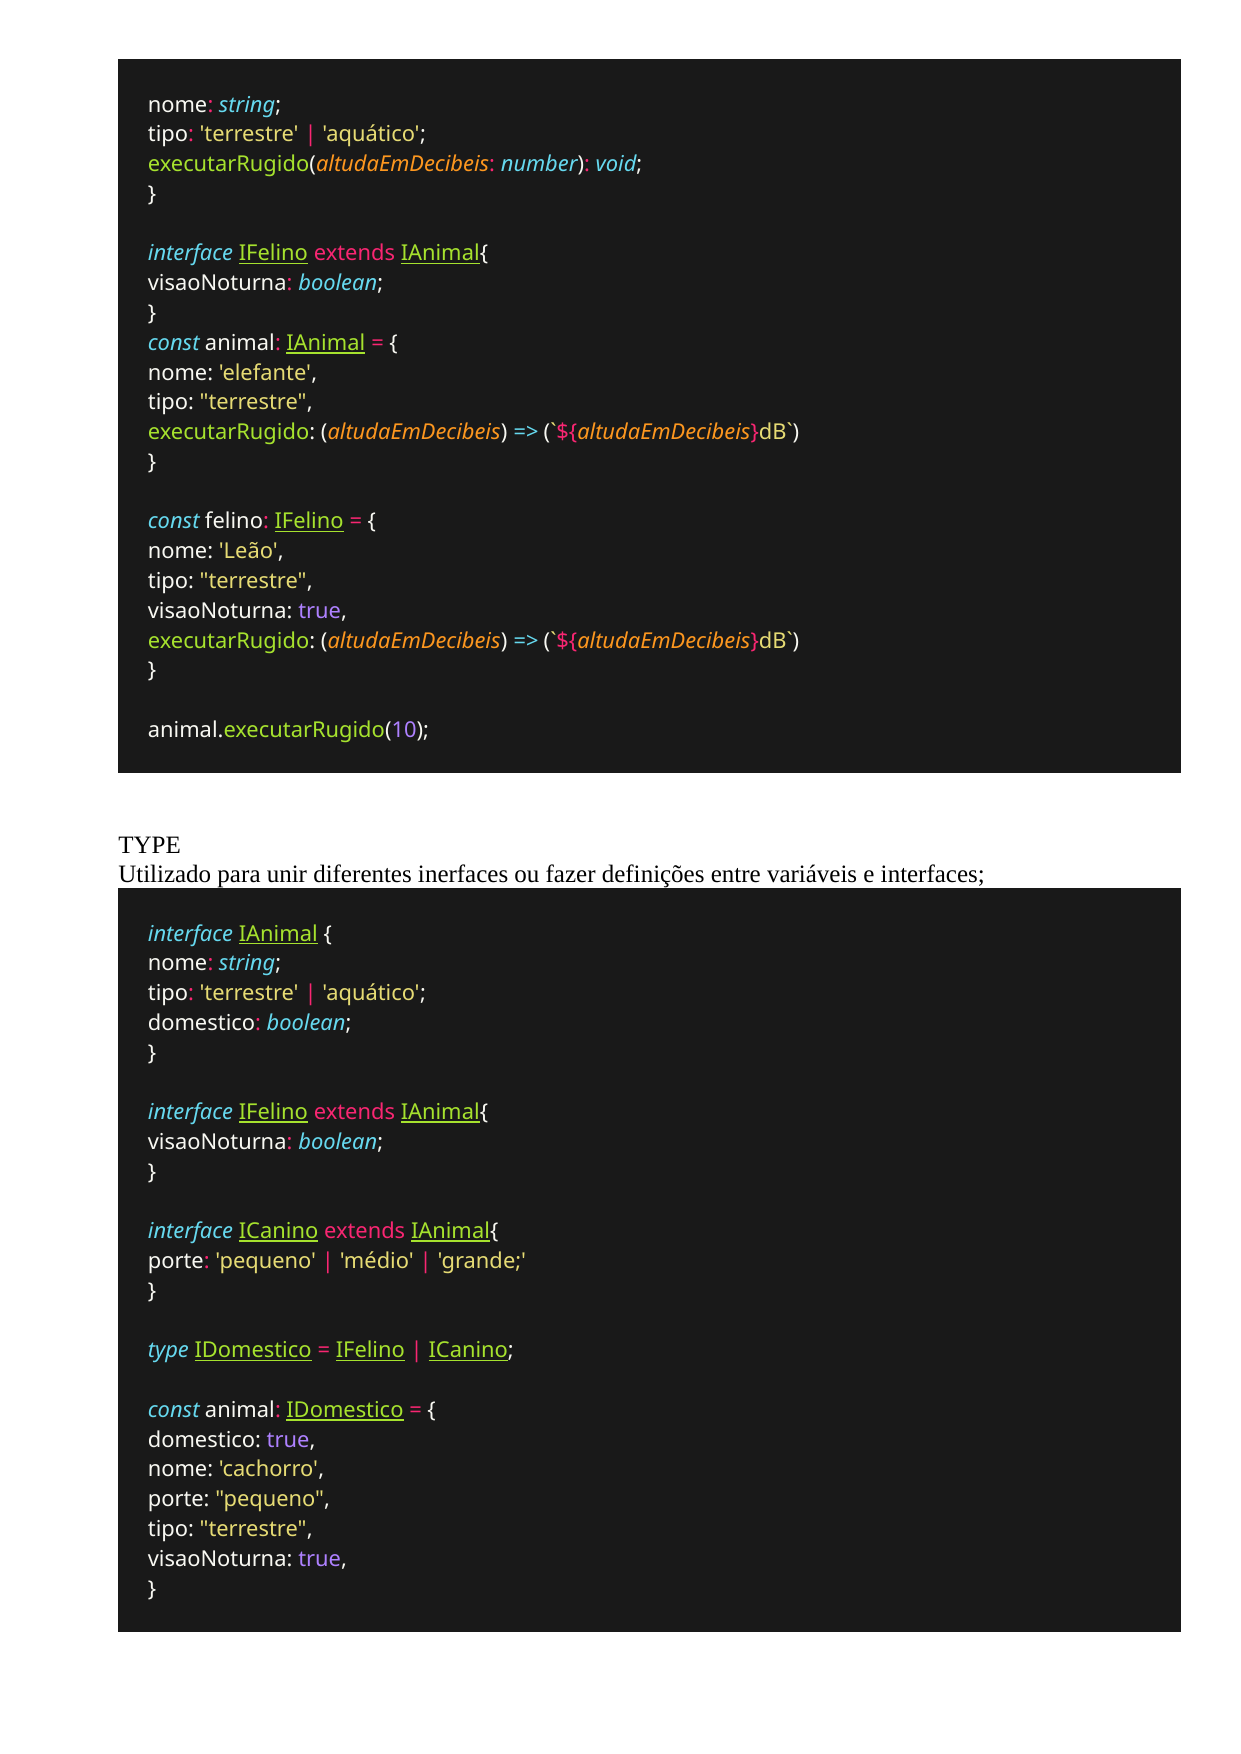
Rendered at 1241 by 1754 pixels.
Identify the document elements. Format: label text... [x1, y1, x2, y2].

text TYPE [118, 831, 1181, 859]
table_header nome: string; tipo: 'terrestre' | 'aquático'; executarRugido(altudaEmDecibeis: number): void; } interface IFelino extends IAnimal{ visaoNoturna: boolean; } const animal: IAnimal = { nome: 'elefante', tipo: "terrestre", executarRugido: (altudaEmDecibeis) => (`${altudaEmDecibeis}dB`) } const felino: IFelino = { nome: 'Leão', tipo: "terrestre", visaoNoturna: true, executarRugido: (altudaEmDecibeis) => (`${altudaEmDecibeis}dB`) } animal.executarRugido(10); [118, 59, 1181, 773]
table_header interface IAnimal { nome: string; tipo: 'terrestre' | 'aquático'; domestico: boolean; } interface IFelino extends IAnimal{ visaoNoturna: boolean; } interface ICanino extends IAnimal{ porte: 'pequeno' | 'médio' | 'grande;' } type IDomestico = IFelino | ICanino; const animal: IDomestico = { domestico: true, nome: 'cachorro', porte: "pequeno", tipo: "terrestre", visaoNoturna: true, } [118, 888, 1181, 1632]
text Utilizado para unir diferentes inerfaces ou fazer definições entre variáveis e interfaces; [118, 859, 1181, 888]
